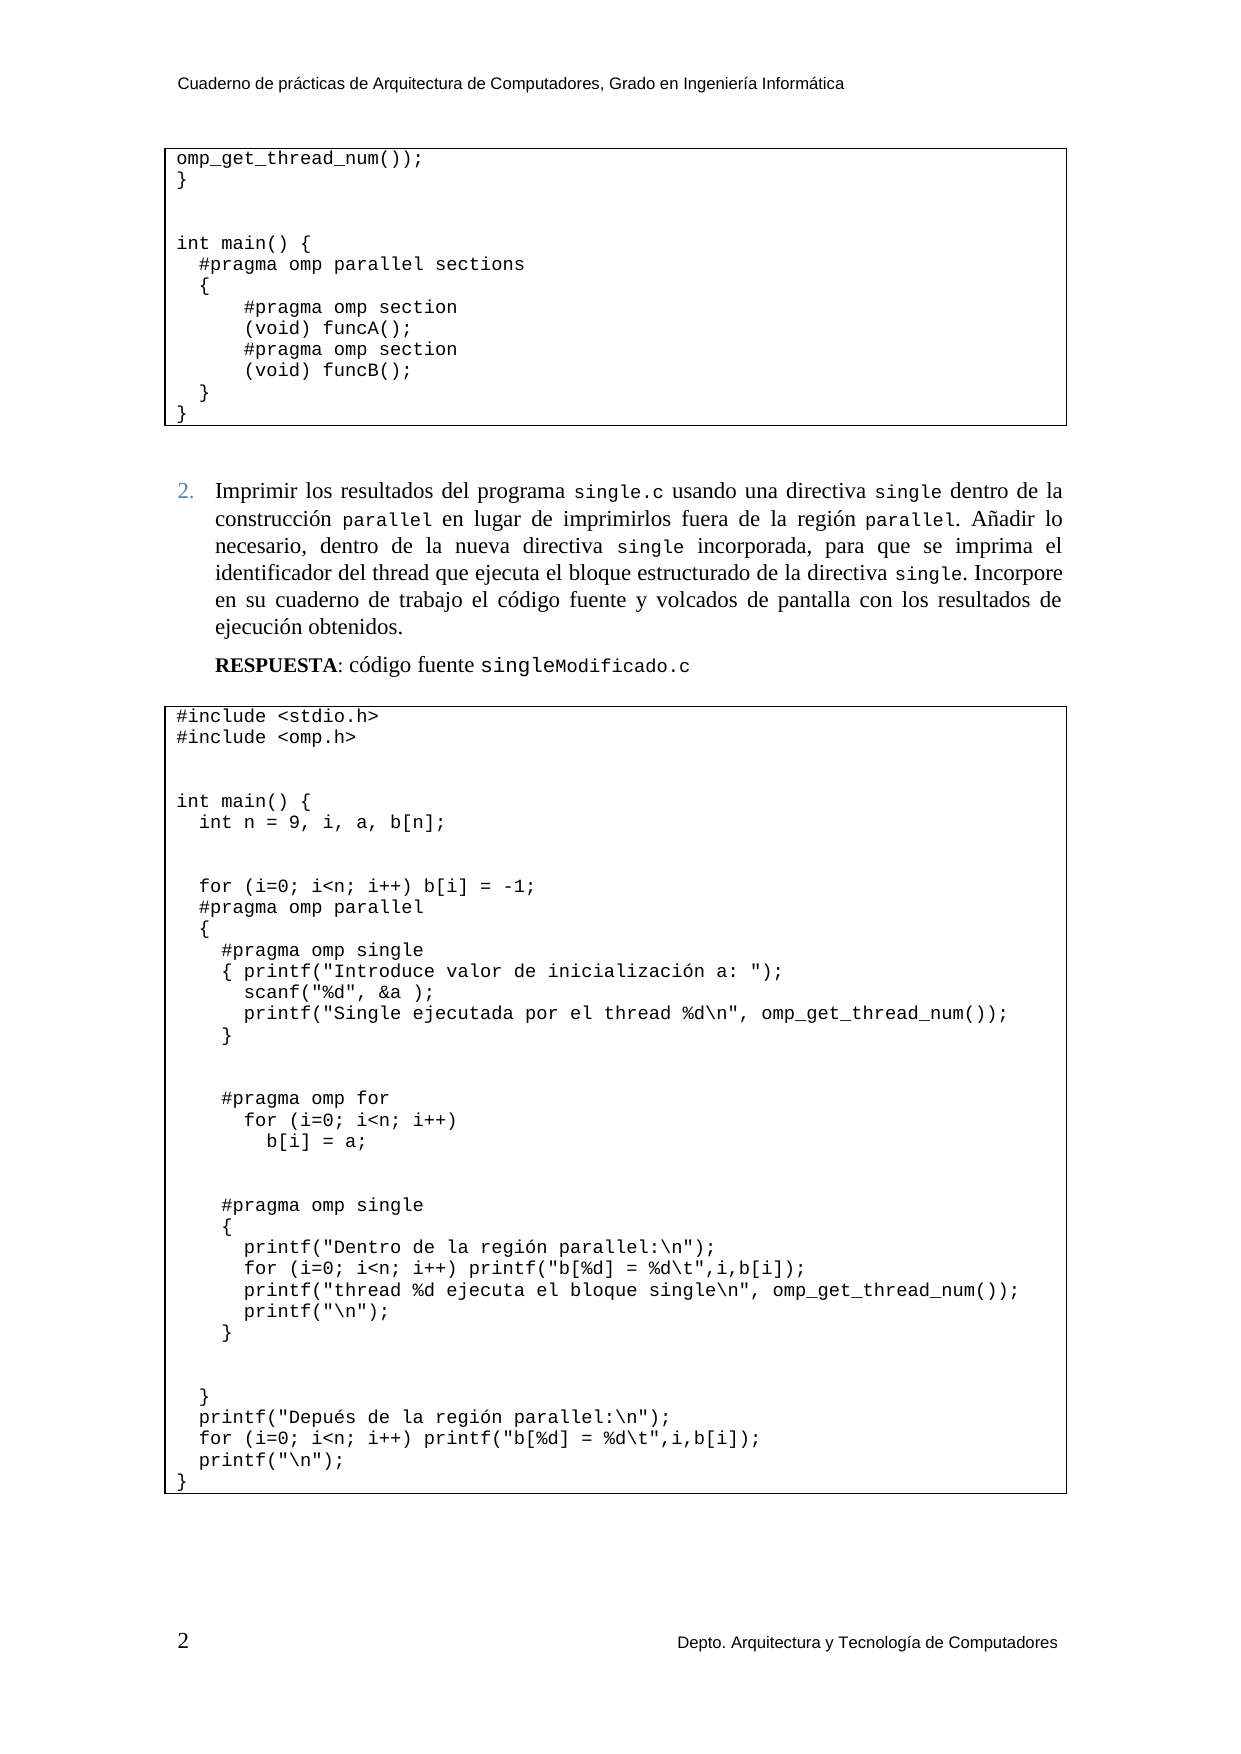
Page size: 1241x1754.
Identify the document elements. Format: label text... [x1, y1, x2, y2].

list Imprimir los resultados del programa single.c usando una directiva single dentro de la construcción parallel en lugar de imprimirlos fuera de la región parallel. Añadir lo necesario, dentro de la nueva directiva single incorporada, para que se imprima el identificador del thread que ejecuta el bloque estructurado de la directiva single. Incorpore en su cuaderno de trabajo el código fuente y volcados de pantalla con los resultados de ejecución obtenidos. [177, 477, 1063, 639]
table_header #include <stdio.h> #include <omp.h> int main() { int n = 9, i, a, b[n]; for (i=0; i<n; i++) b[i] = -1; #pragma omp parallel { #pragma omp single { printf("Introduce valor de inicialización a: "); scanf("%d", &a ); printf("Single ejecutada por el thread %d\n", omp_get_thread_num()); } #pragma omp for for (i=0; i<n; i++) b[i] = a; #pragma omp single { printf("Dentro de la región parallel:\n"); for (i=0; i<n; i++) printf("b[%d] = %d\t",i,b[i]); printf("thread %d ejecuta el bloque single\n", omp_get_thread_num()); printf("\n"); } } printf("Depués de la región parallel:\n"); for (i=0; i<n; i++) printf("b[%d] = %d\t",i,b[i]); printf("\n"); } [166, 707, 1066, 1493]
table_header omp_get_thread_num()); } int main() { #pragma omp parallel sections { #pragma omp section (void) funcA(); #pragma omp section (void) funcB(); } } [166, 149, 1066, 425]
text RESPUESTA: código fuente singleModificado.c [215, 652, 1063, 679]
